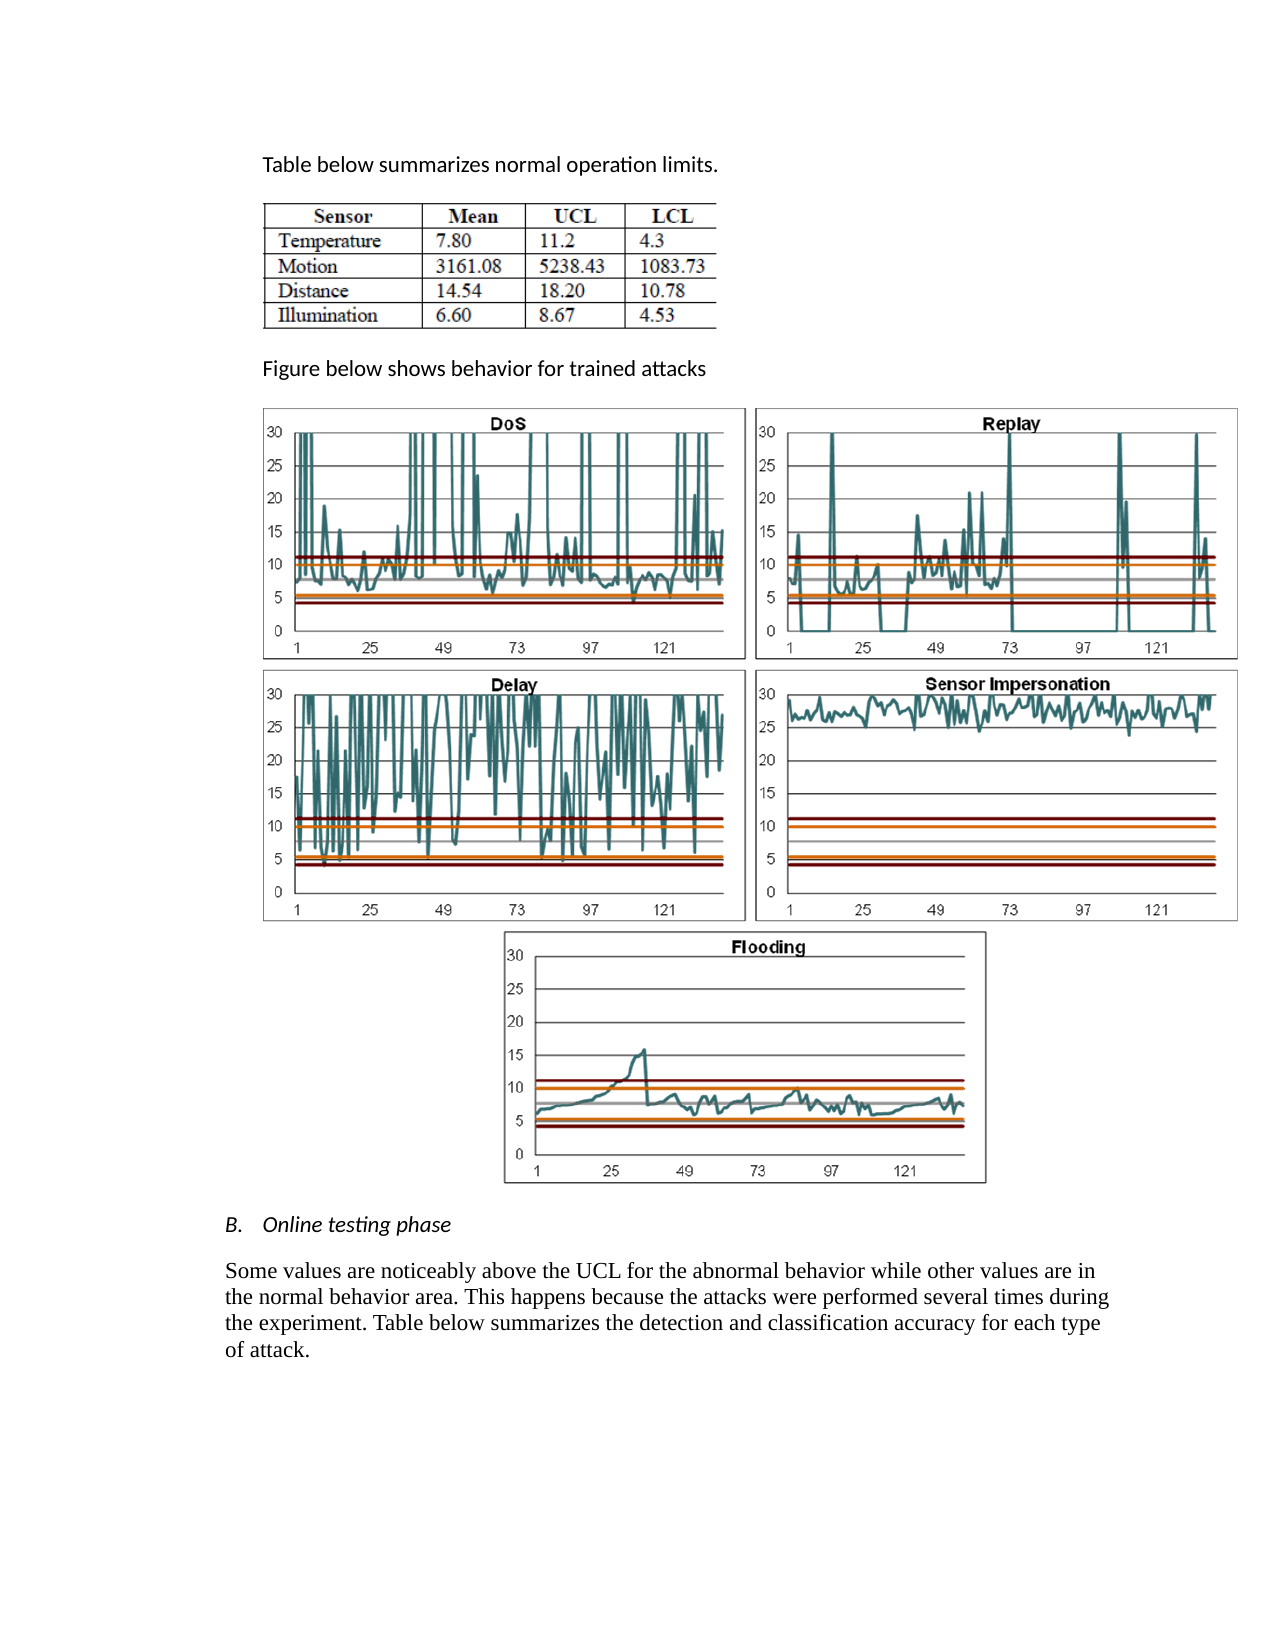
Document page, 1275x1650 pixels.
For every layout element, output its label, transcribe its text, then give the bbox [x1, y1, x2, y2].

text Table below summarizes normal operation limits. [262, 150, 1125, 178]
text Some values are noticeably above the UCL for the abnormal behavior while other values are in the normal behavior area. This happens because the attacks were performed several times during the experiment. Table below summarizes the detection and classification accuracy for each type of attack. [225, 1257, 1125, 1362]
list Online testing phase [225, 1210, 1125, 1238]
text Figure below shows behavior for trained attacks [262, 354, 1125, 382]
